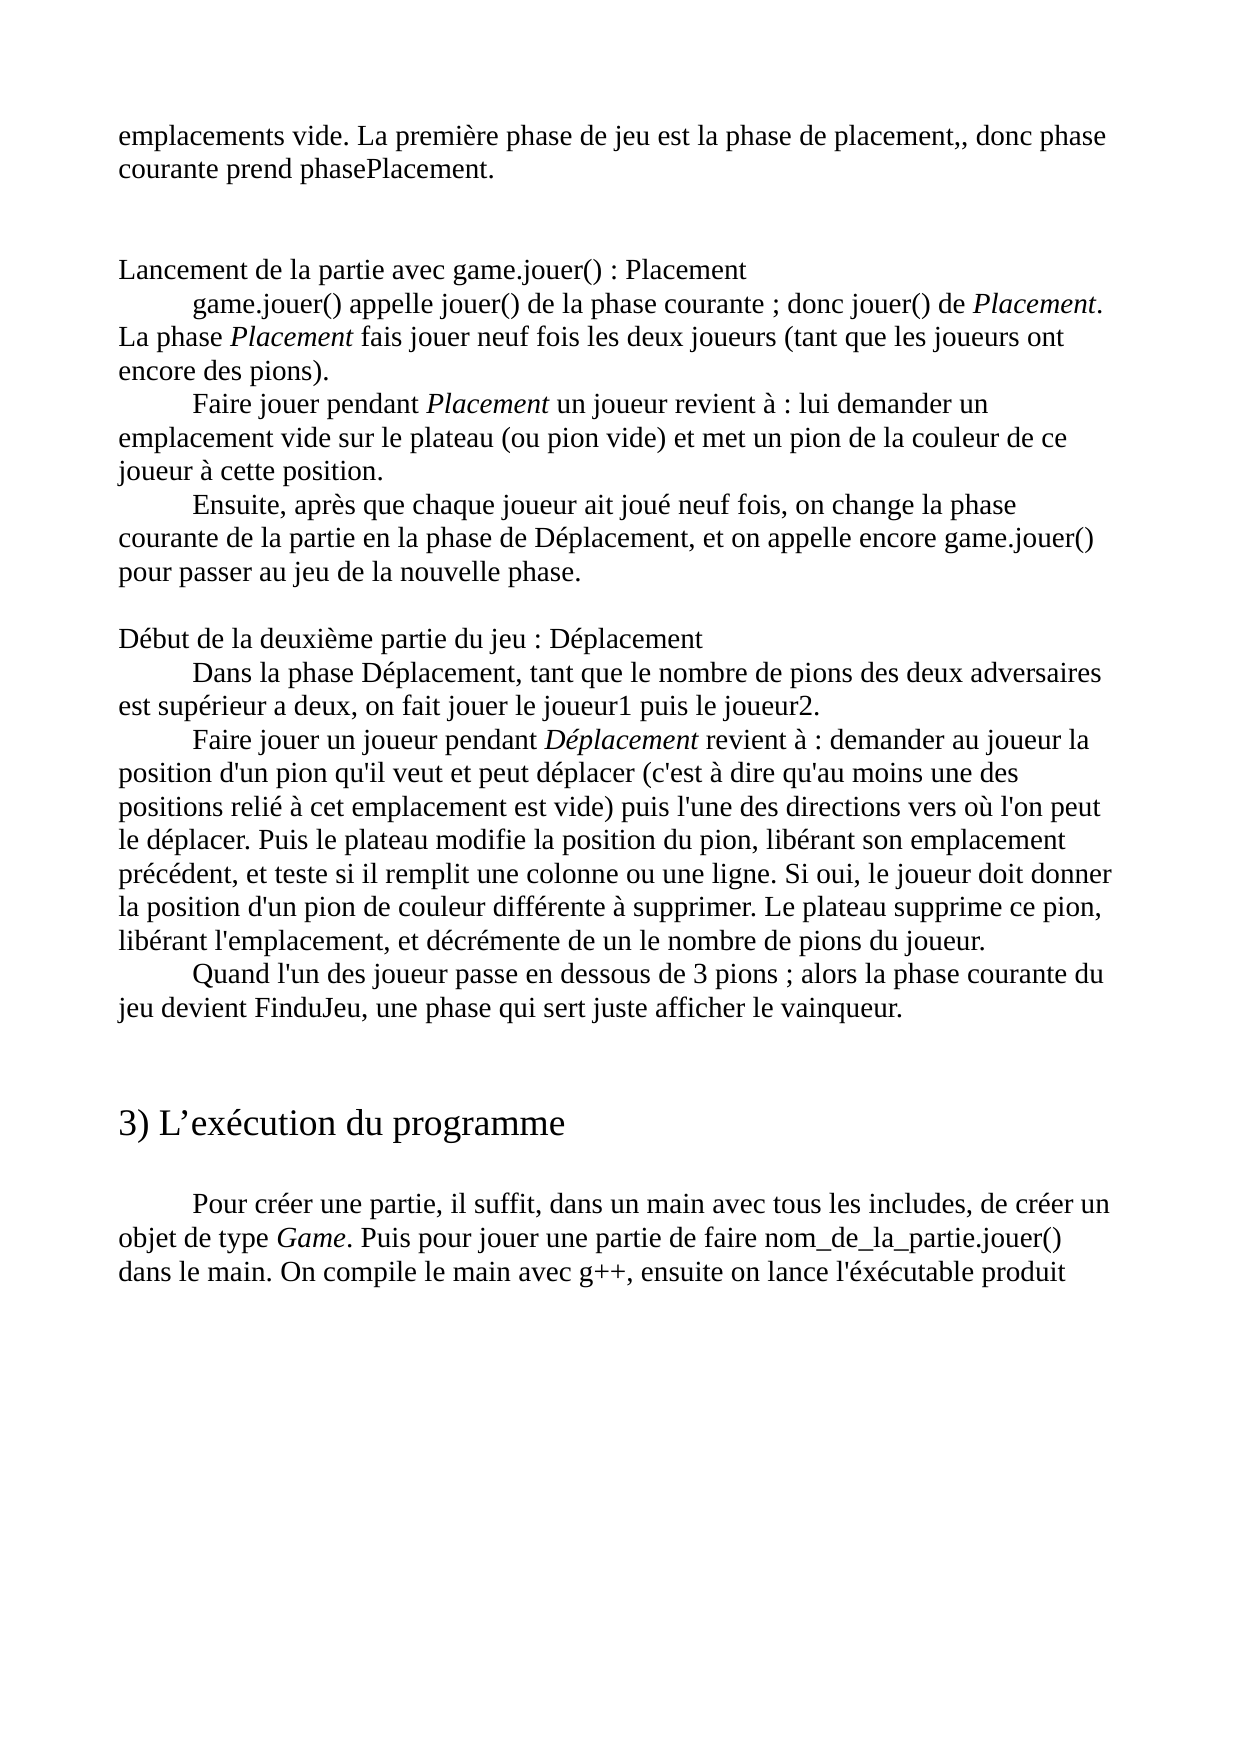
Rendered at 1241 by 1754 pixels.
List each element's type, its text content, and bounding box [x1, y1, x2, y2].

text Faire jouer pendant Placement un joueur revient à : lui demander un emplacement vide sur le plateau (ou pion vide) et met un pion de la couleur de ce joueur à cette position. [118, 386, 1122, 487]
text 3) L’exécution du programme [118, 1100, 1122, 1143]
text Quand l'un des joueur passe en dessous de 3 pions ; alors la phase courante du jeu devient FinduJeu, une phase qui sert juste afficher le vainqueur. [118, 957, 1122, 1024]
text Faire jouer un joueur pendant Déplacement revient à : demander au joueur la position d'un pion qu'il veut et peut déplacer (c'est à dire qu'au moins une des positions relié à cet emplacement est vide) puis l'une des directions vers où l'on peut le déplacer. Puis le plateau modifie la position du pion, libérant son emplacement précédent, et teste si il remplit une colonne ou une ligne. Si oui, le joueur doit donner la position d'un pion de couleur différente à supprimer. Le plateau supprime ce pion, libérant l'emplacement, et décrémente de un le nombre de pions du joueur. [118, 722, 1122, 957]
text Dans la phase Déplacement, tant que le nombre de pions des deux adversaires est supérieur a deux, on fait jouer le joueur1 puis le joueur2. [118, 655, 1122, 722]
text game.jouer() appelle jouer() de la phase courante ; donc jouer() de Placement. La phase Placement fais jouer neuf fois les deux joueurs (tant que les joueurs ont encore des pions). [118, 286, 1122, 386]
text Lancement de la partie avec game.jouer() : Placement [118, 252, 1122, 286]
text emplacements vide. La première phase de jeu est la phase de placement,, donc phase courante prend phasePlacement. [118, 118, 1122, 185]
text Pour créer une partie, il suffit, dans un main avec tous les includes, de créer un objet de type Game. Puis pour jouer une partie de faire nom_de_la_partie.jouer() dans le main. On compile le main avec g++, ensuite on lance l'éxécutable produit [118, 1187, 1122, 1287]
text Ensuite, après que chaque joueur ait joué neuf fois, on change la phase courante de la partie en la phase de Déplacement, et on appelle encore game.jouer() pour passer au jeu de la nouvelle phase. [118, 487, 1122, 588]
text Début de la deuxième partie du jeu : Déplacement [118, 621, 1122, 655]
